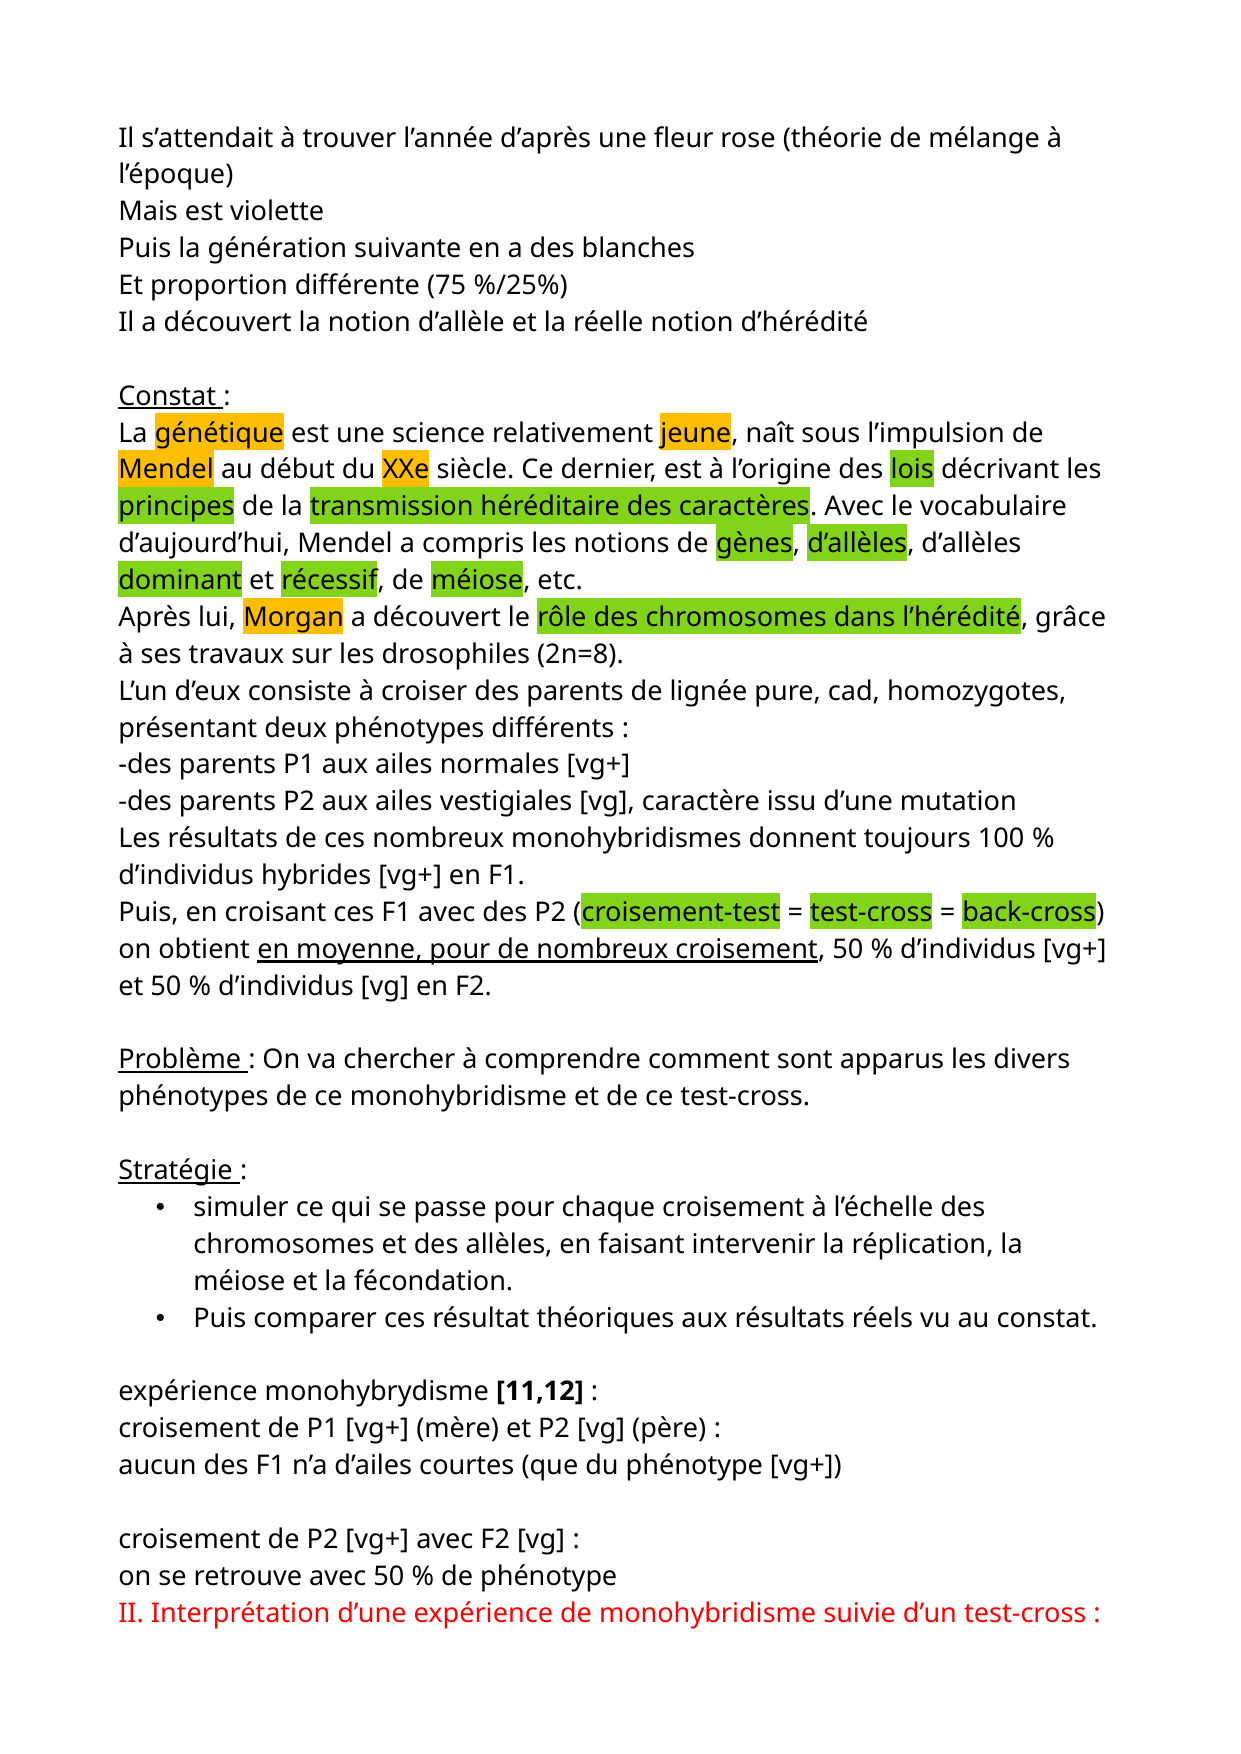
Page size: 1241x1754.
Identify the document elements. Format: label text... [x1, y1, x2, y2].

text Mais est violette [118, 192, 1122, 229]
text Stratégie : [118, 1151, 1122, 1187]
text Constat : [118, 376, 1122, 413]
text La génétique est une science relativement jeune, naît sous l’impulsion de Mendel au début du XXe siècle. Ce dernier, est à l’origine des lois décrivant les principes de la transmission héréditaire des caractères. Avec le vocabulaire d’aujourd’hui, Mendel a compris les notions de gènes, d’allèles, d’allèles dominant et récessif, de méiose, etc. [118, 413, 1122, 597]
text aucun des F1 n’a d’ailes courtes (que du phénotype [vg+]) [118, 1446, 1122, 1482]
text II. Interprétation d’une expérience de monohybridisme suivie d’un test-cross : [118, 1593, 1122, 1630]
text Il a découvert la notion d’allèle et la réelle notion d’hérédité [118, 302, 1122, 339]
text croisement de P1 [vg+] (mère) et P2 [vg] (père) : [118, 1409, 1122, 1446]
text Puis, en croisant ces F1 avec des P2 (croisement-test = test-cross = back-cross) on obtient en moyenne, pour de nombreux croisement, 50 % d’individus [vg+] et 50 % d’individus [vg] en F2. [118, 892, 1122, 1003]
text Problème : On va chercher à comprendre comment sont apparus les divers phénotypes de ce monohybridisme et de ce test-cross. [118, 1040, 1122, 1114]
text croisement de P2 [vg+] avec F2 [vg] : [118, 1519, 1122, 1556]
text expérience monohybrydisme [11,12] : [118, 1372, 1122, 1409]
text -des parents P1 aux ailes normales [vg+] [118, 745, 1122, 782]
text Il s’attendait à trouver l’année d’après une fleur rose (théorie de mélange à l’époque) [118, 118, 1122, 192]
text Puis la génération suivante en a des blanches [118, 229, 1122, 266]
text on se retrouve avec 50 % de phénotype [118, 1556, 1122, 1593]
list Puis comparer ces résultat théoriques aux résultats réels vu au constat. [156, 1298, 1122, 1335]
text Les résultats de ces nombreux monohybridismes donnent toujours 100 % d’individus hybrides [vg+] en F1. [118, 819, 1122, 892]
text Et proportion différente (75 %/25%) [118, 266, 1122, 302]
text -des parents P2 aux ailes vestigiales [vg], caractère issu d’une mutation [118, 782, 1122, 819]
list simuler ce qui se passe pour chaque croisement à l’échelle des chromosomes et des allèles, en faisant intervenir la réplication, la méiose et la fécondation. [156, 1187, 1122, 1298]
text Après lui, Morgan a découvert le rôle des chromosomes dans l’hérédité, grâce à ses travaux sur les drosophiles (2n=8). [118, 597, 1122, 671]
text L’un d’eux consiste à croiser des parents de lignée pure, cad, homozygotes, présentant deux phénotypes différents : [118, 671, 1122, 745]
